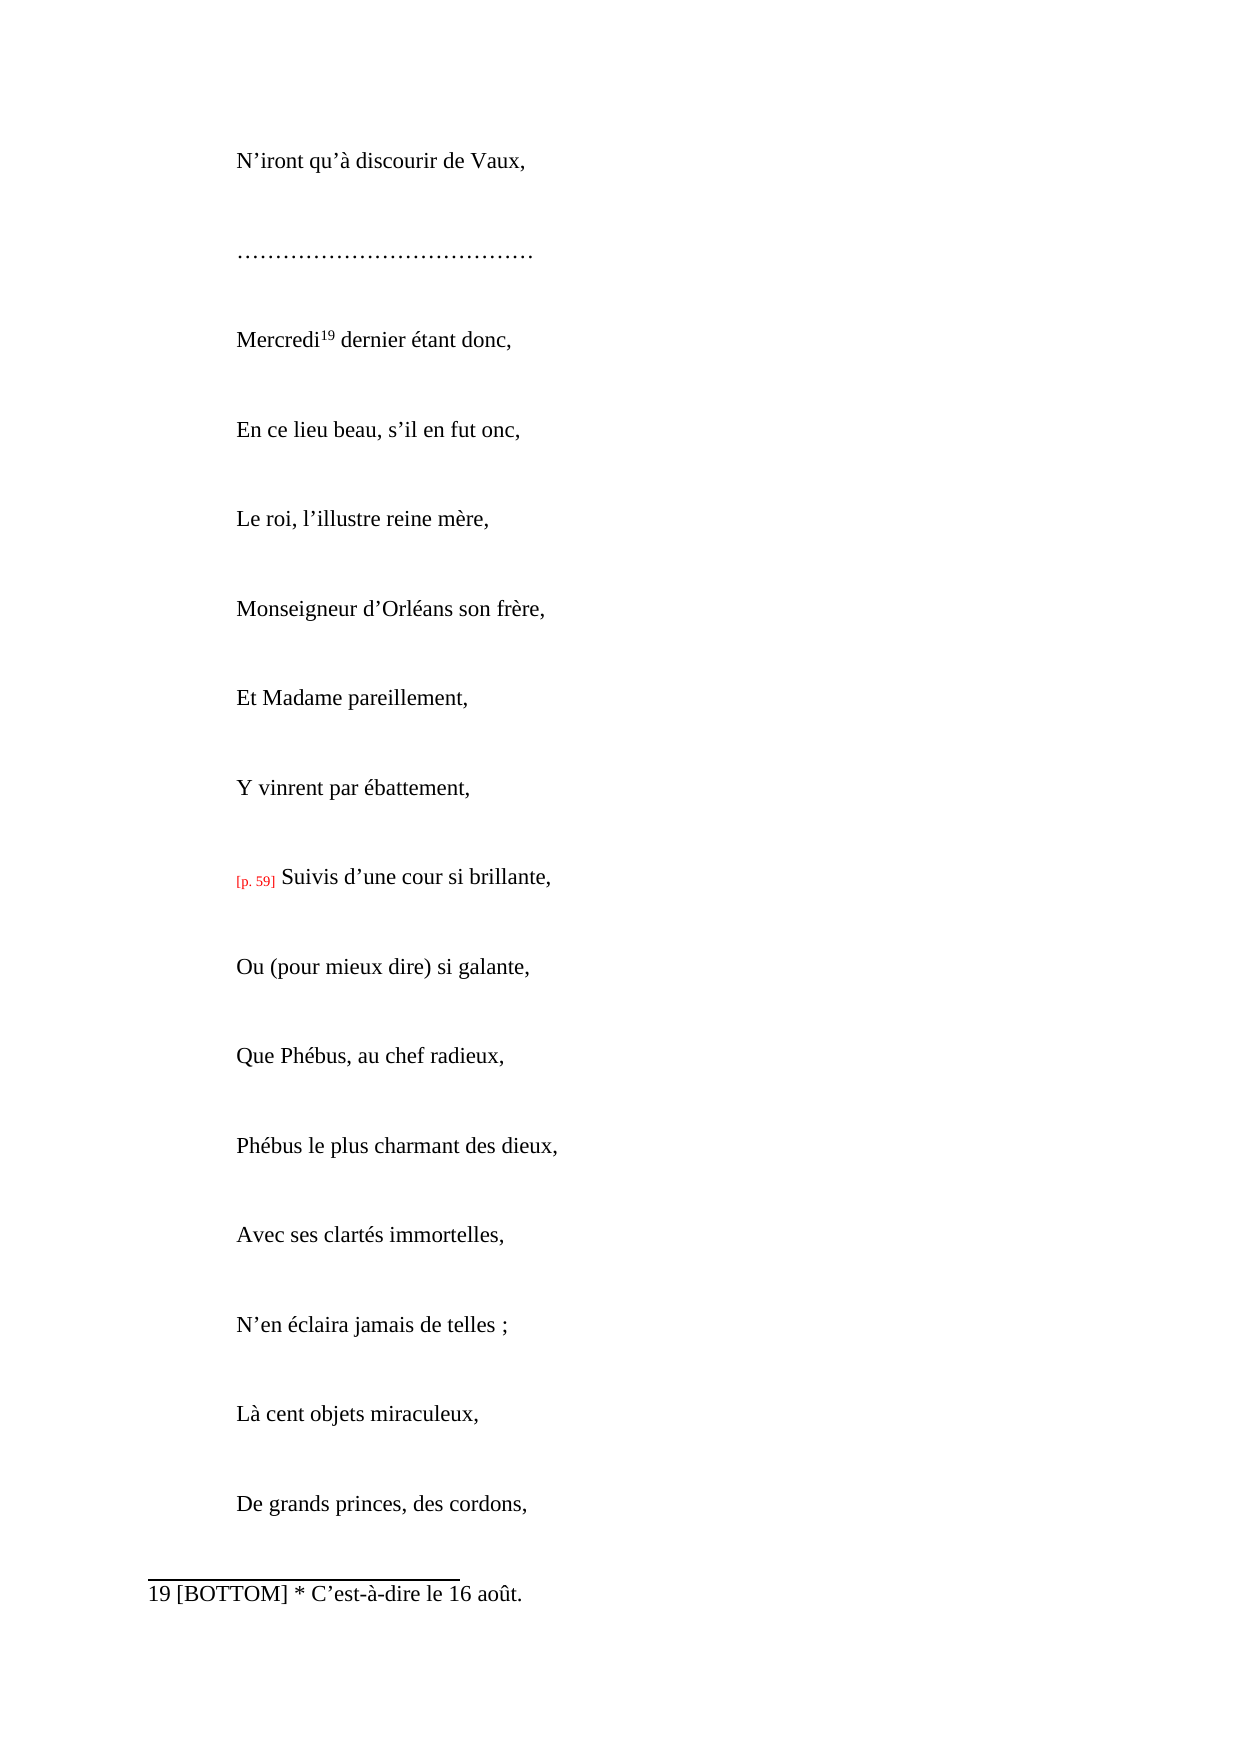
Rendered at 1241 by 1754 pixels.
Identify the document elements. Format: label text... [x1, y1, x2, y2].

text Phébus le plus charmant des dieux, [236, 1132, 1093, 1158]
text [BOTTOM] * C’est-à-dire le 16 août. [148, 1580, 1093, 1606]
text [p. 59] Suivis d’une cour si brillante, [236, 863, 1093, 890]
text Mercredi dernier étant donc, [236, 327, 1093, 353]
text Et Madame pareillement, [236, 684, 1093, 711]
text Ou (pour mieux dire) si galante, [236, 953, 1093, 979]
text ………………………………… [236, 237, 1093, 263]
text Avec ses clartés immortelles, [236, 1221, 1093, 1248]
text Le roi, l’illustre reine mère, [236, 506, 1093, 532]
text Monseigneur d’Orléans son frère, [236, 595, 1093, 621]
text Là cent objets miraculeux, [236, 1400, 1093, 1427]
text N’iront qu’à discourir de Vaux, [236, 148, 1093, 174]
text En ce lieu beau, s’il en fut onc, [236, 416, 1093, 442]
text Que Phébus, au chef radieux, [236, 1042, 1093, 1069]
text N’en éclaira jamais de telles ; [236, 1311, 1093, 1337]
text Y vinrent par ébattement, [236, 774, 1093, 800]
text De grands princes, des cordons, [236, 1490, 1093, 1516]
